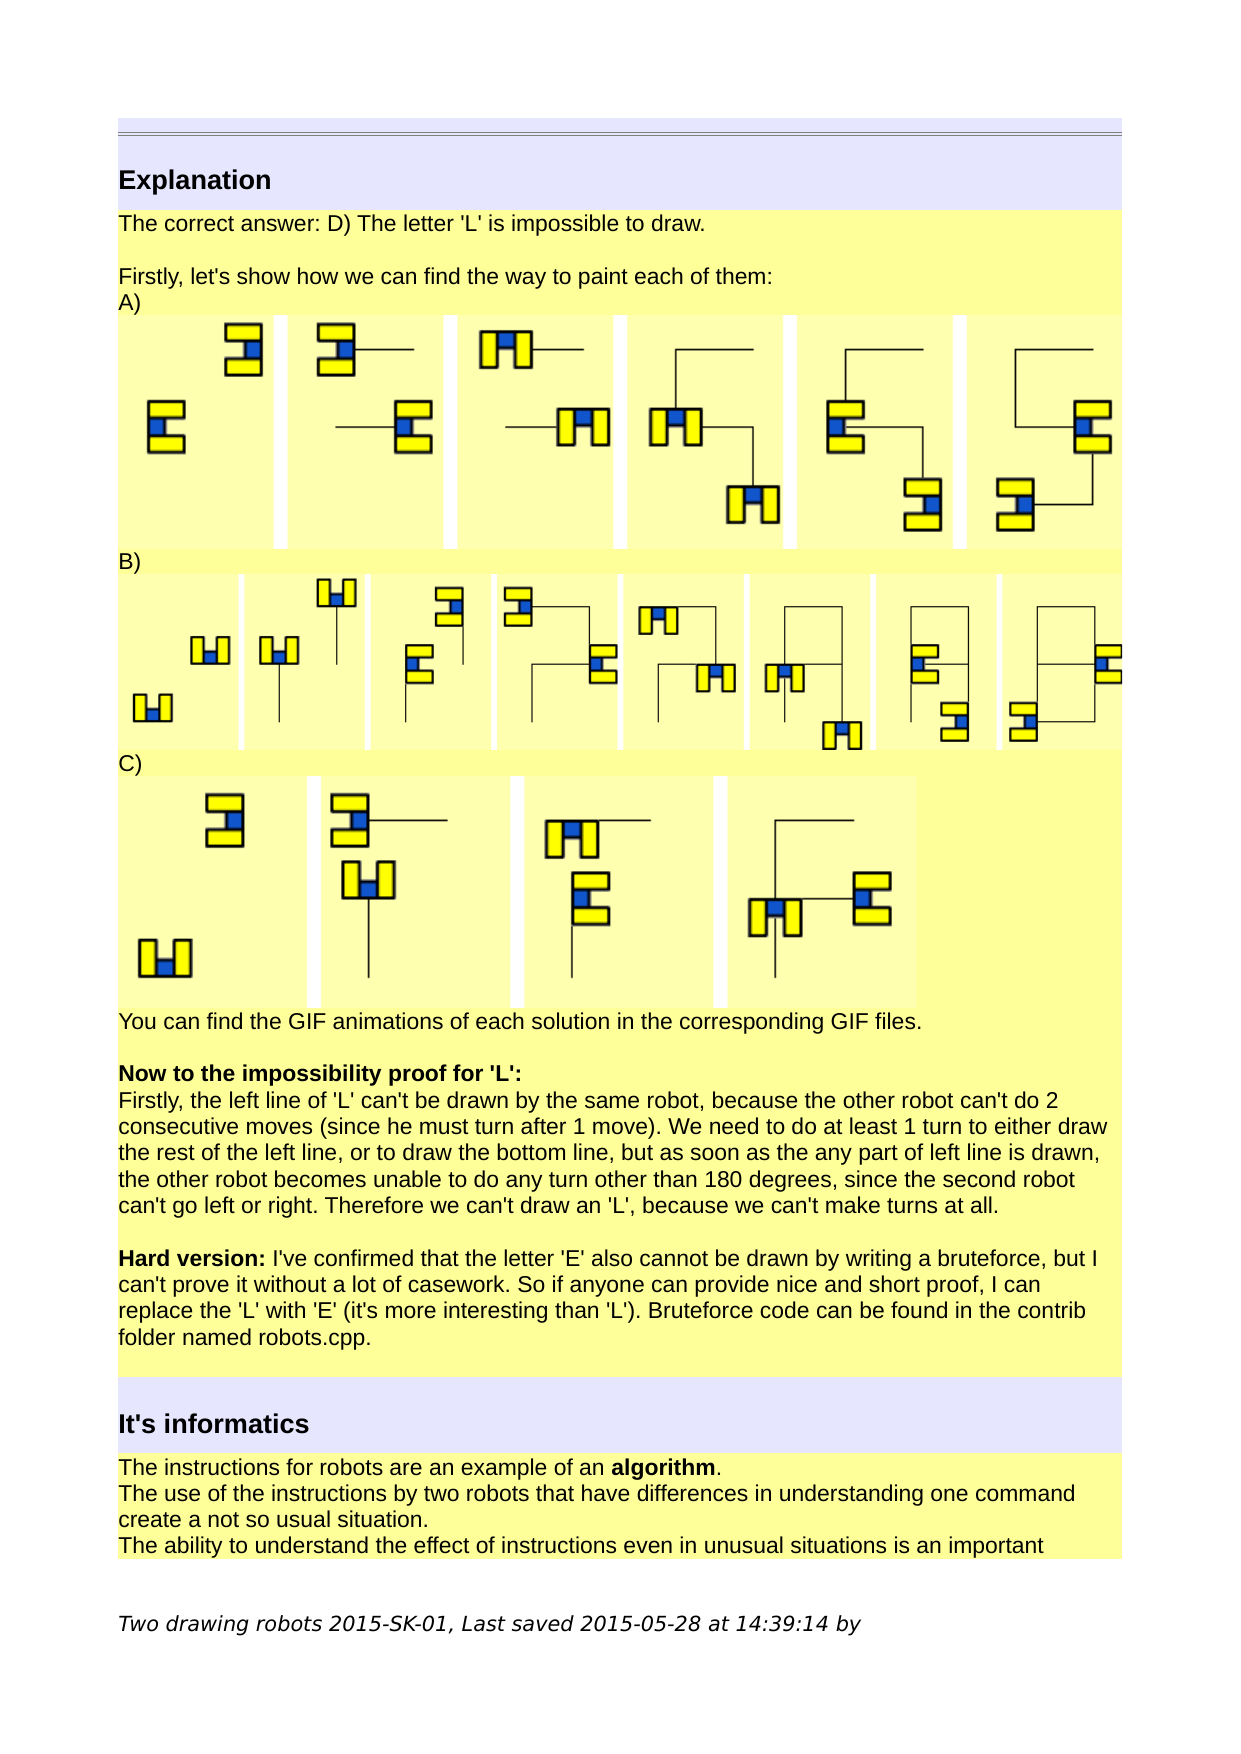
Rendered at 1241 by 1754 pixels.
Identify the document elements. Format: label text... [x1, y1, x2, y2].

text The use of the instructions by two robots that have differences in understanding one command create a not so usual situation. [118, 1480, 1122, 1532]
text B) [118, 549, 1122, 574]
text Firstly, the left line of 'L' can't be drawn by the same robot, because the other robot can't do 2 consecutive moves (since he must turn after 1 move). We need to do at least 1 turn to either draw the rest of the left line, or to draw the bottom line, but as soon as the any part of left line is drawn, the other robot becomes unable to do any turn other than 180 degrees, since the second robot can't go left or right. Therefore we can't draw an 'L', because we can't make turns at all. [118, 1087, 1122, 1218]
subtitle Explanation [118, 164, 1122, 196]
text A) [118, 289, 1122, 315]
picture [118, 574, 1123, 750]
text Hard version: I've confirmed that the letter 'E' also cannot be drawn by writing a bruteforce, but I can't prove it without a lot of casework. So if anyone can provide nice and short proof, I can replace the 'L' with 'E' (it's more interesting than 'L'). Bruteforce code can be found in the contrib folder named robots.cpp. [118, 1245, 1122, 1350]
picture [118, 776, 917, 1008]
picture [118, 315, 1123, 549]
text C) [118, 750, 1122, 776]
subtitle It's informatics [118, 1408, 1122, 1439]
text The correct answer: D) The letter 'L' is impossible to draw. [118, 210, 1122, 236]
text The instructions for robots are an example of an algorithm. [118, 1453, 1122, 1480]
text You can find the GIF animations of each solution in the corresponding GIF files. [118, 1008, 1122, 1034]
text Firstly, let's show how we can find the way to paint each of them: [118, 263, 1122, 289]
text The ability to understand the effect of instructions even in unusual situations is an important [118, 1532, 1122, 1559]
text Now to the impossibility proof for 'L': [118, 1060, 1122, 1087]
